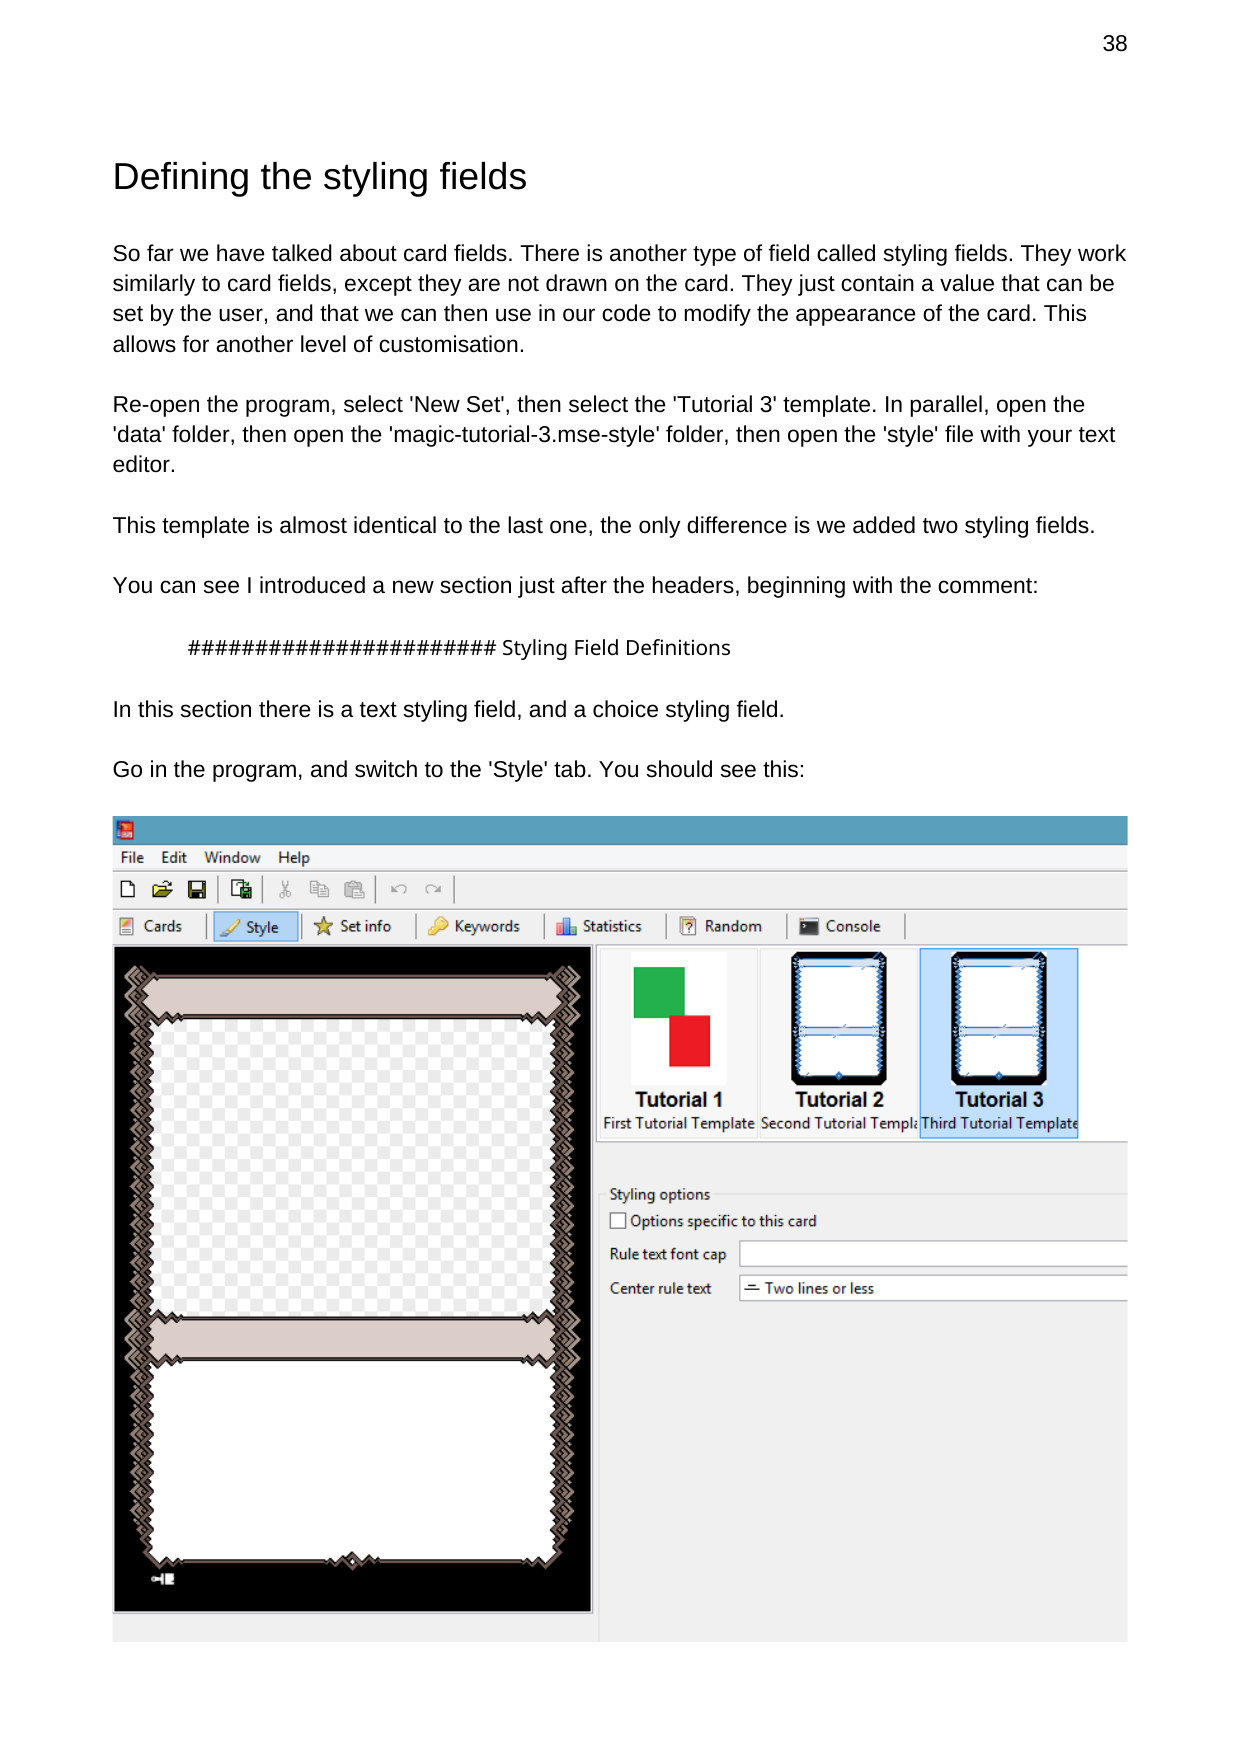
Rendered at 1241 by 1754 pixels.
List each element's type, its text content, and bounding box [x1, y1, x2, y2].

subtitle Defining the styling fields [112, 154, 1128, 197]
text So far we have talked about card fields. There is another type of field called styling fields. They work similarly to card fields, except they are not drawn on the card. They just contain a value that can be set by the user, and that we can then use in our code to modify the appearance of the card. This allows for another level of customisation. [112, 240, 1128, 357]
text In this section there is a text styling field, and a choice styling field. [112, 696, 1128, 722]
text Re-open the program, select 'New Set', then select the 'Tutorial 3' template. In parallel, open the 'data' folder, then open the 'magic-tutorial-3.mse-style' folder, then open the 'style' file with your text editor. [112, 391, 1128, 478]
picture [112, 816, 1128, 1642]
text You can see I introduced a new section just after the headers, beginning with the comment: [112, 572, 1128, 599]
text ####################### Styling Field Definitions [112, 633, 1128, 661]
text This template is almost identical to the last one, the only difference is we added two styling fields. [112, 512, 1128, 538]
text Go in the program, and switch to the 'Style' tab. You should see this: [112, 756, 1128, 782]
